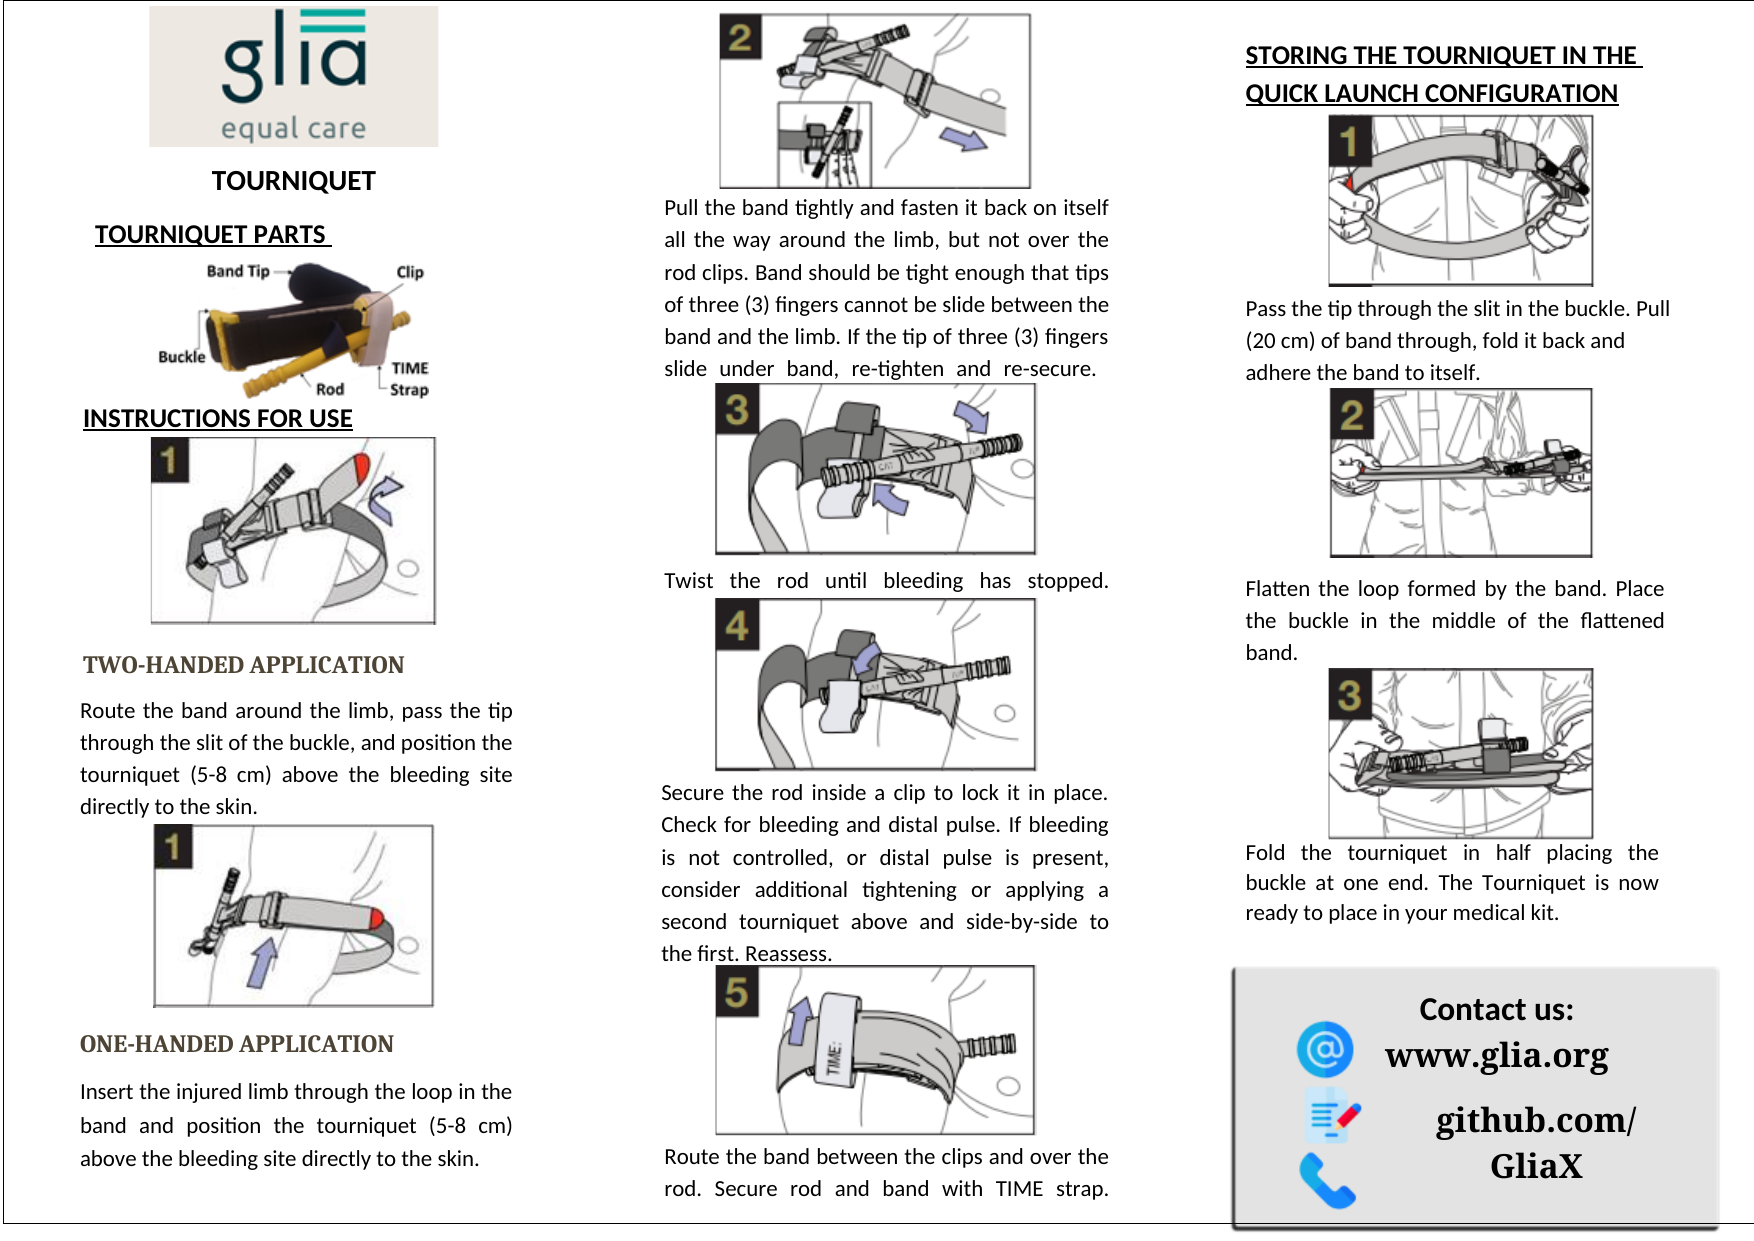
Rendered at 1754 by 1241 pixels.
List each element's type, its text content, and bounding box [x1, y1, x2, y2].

table_header STORING THE TOURNIQUET IN THE QUICK LAUNCH CONFIGURATION Pass the tip through the slit in the buckle. Pull (20 cm) of band through, fold it back and adhere the band to itself. Flatten the loop formed by the band. Place the buckle in the middle of the flattened band. Fold the tourniquet in half placing the buckle at one end. The Tourniquet is now ready to place in your medical kit. Contact us: www.glia.org github.com/GliaX [1169, 1, 1754, 1223]
picture [719, 12, 1034, 189]
picture [1328, 114, 1595, 287]
picture [1329, 388, 1594, 558]
picture [149, 6, 439, 147]
picture [714, 383, 1039, 557]
picture [714, 598, 1039, 773]
picture [1227, 1224, 1725, 1236]
picture [155, 260, 429, 402]
table_header Pull the band tightly and fasten it back on itself all the way around the limb, but not over the rod clips. Band should be tight enough that tips of three (3) fingers cannot be slide between the band and the limb. If the tip of three (3) fingers slide under band, re-tighten and re-secure. Twist the rod until bleeding has stopped. Secure the rod inside a clip to lock it in place. Check for bleeding and distal pulse. If bleeding is not controlled, or distal pulse is present, consider additional tightening or applying a second tourniquet above and side-by-side to the first. Reassess. Route the band between the clips and over the rod. Secure rod and band with TIME strap. [584, 1, 1169, 1223]
table_header TOURNIQUET TOURNIQUET PARTS INSTRUCTIONS FOR USE TWO-HANDED APPLICATION Route the band around the limb, pass the tip through the slit of the buckle, and position the tourniquet (5-8 cm) above the bleeding site directly to the skin. ONE-HANDED APPLICATION Insert the injured limb through the loop in the band and position the tourniquet (5-8 cm) above the bleeding site directly to the skin. [4, 1, 584, 1223]
picture [153, 824, 435, 1008]
picture [1328, 668, 1595, 841]
picture [715, 965, 1038, 1137]
picture [150, 437, 437, 625]
